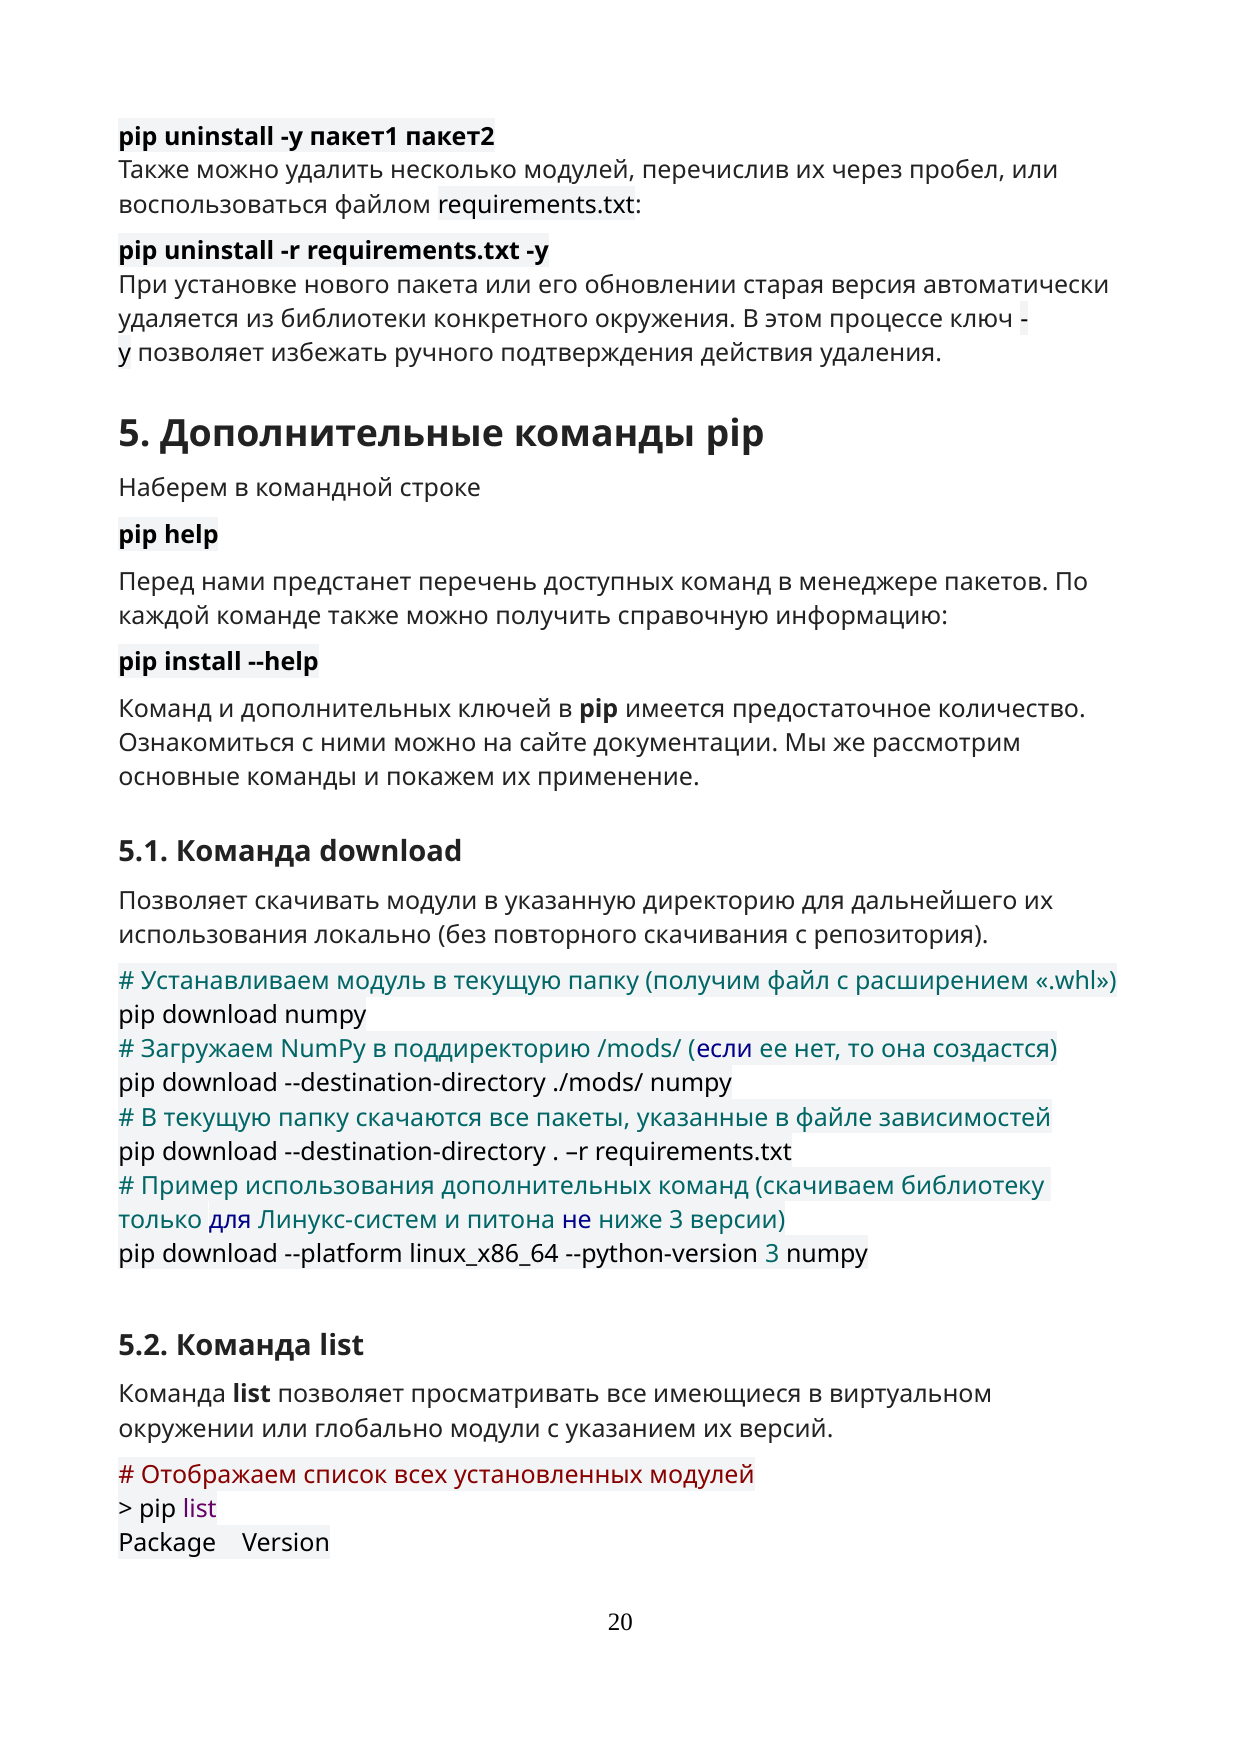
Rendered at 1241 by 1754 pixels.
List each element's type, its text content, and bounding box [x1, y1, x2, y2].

text Команд и дополнительных ключей в pip имеется предостаточное количество. Ознакомиться с ними можно на сайте документации. Мы же рассмотрим основные команды и покажем их применение. [118, 690, 1122, 793]
text Позволяет скачивать модули в указанную директорию для дальнейшего их использования локально (без повторного скачивания с репозитория). [118, 882, 1122, 950]
text # Загружаем NumPy в поддиректорию /mods/ (если ее нет, то она создастся) [118, 1031, 1122, 1065]
text pip download --platform linux_x86_64 --python-version 3 numpy [118, 1235, 1122, 1269]
text Перед нами предстанет перечень доступных команд в менеджере пакетов. По каждой команде также можно получить справочную информацию: [118, 563, 1122, 631]
text # Устанавливаем модуль в текущую папку (получим файл с расширением «.whl») [118, 963, 1122, 997]
text Наберем в командной строке [118, 470, 1122, 504]
text pip download --destination-directory ./mods/ numpy [118, 1065, 1122, 1099]
text pip uninstall -y пакет1 пакет2 Также можно удалить несколько модулей, перечислив их через пробел, или воспользоваться файлом requirements.txt: [118, 118, 1122, 220]
subtitle 5.2. Команда list [118, 1324, 1122, 1364]
text # Пример использования дополнительных команд (скачиваем библиотеку только для Линукс-систем и питона не ниже 3 версии) [118, 1167, 1122, 1235]
subtitle 5.1. Команда download [118, 830, 1122, 870]
subtitle 5. Дополнительные команды pip [118, 407, 1122, 458]
text pip help [118, 517, 1122, 551]
text Команда list позволяет просматривать все имеющиеся в виртуальном окружении или глобально модули с указанием их версий. [118, 1376, 1122, 1444]
text pip download numpy [118, 997, 1122, 1031]
text > pip list [118, 1491, 1122, 1525]
text pip uninstall -r requirements.txt -y При установке нового пакета или его обновлении старая версия автоматически удаляется из библиотеки конкретного окружения. В этом процессе ключ -y позволяет избежать ручного подтверждения действия удаления. [118, 233, 1122, 369]
text pip install --help [118, 644, 1122, 678]
text pip download --destination-directory . –r requirements.txt [118, 1133, 1122, 1167]
text Package Version [118, 1525, 1122, 1559]
text # В текущую папку скачаются все пакеты, указанные в файле зависимостей [118, 1099, 1122, 1133]
text # Отображаем список всех установленных модулей [118, 1457, 1122, 1491]
